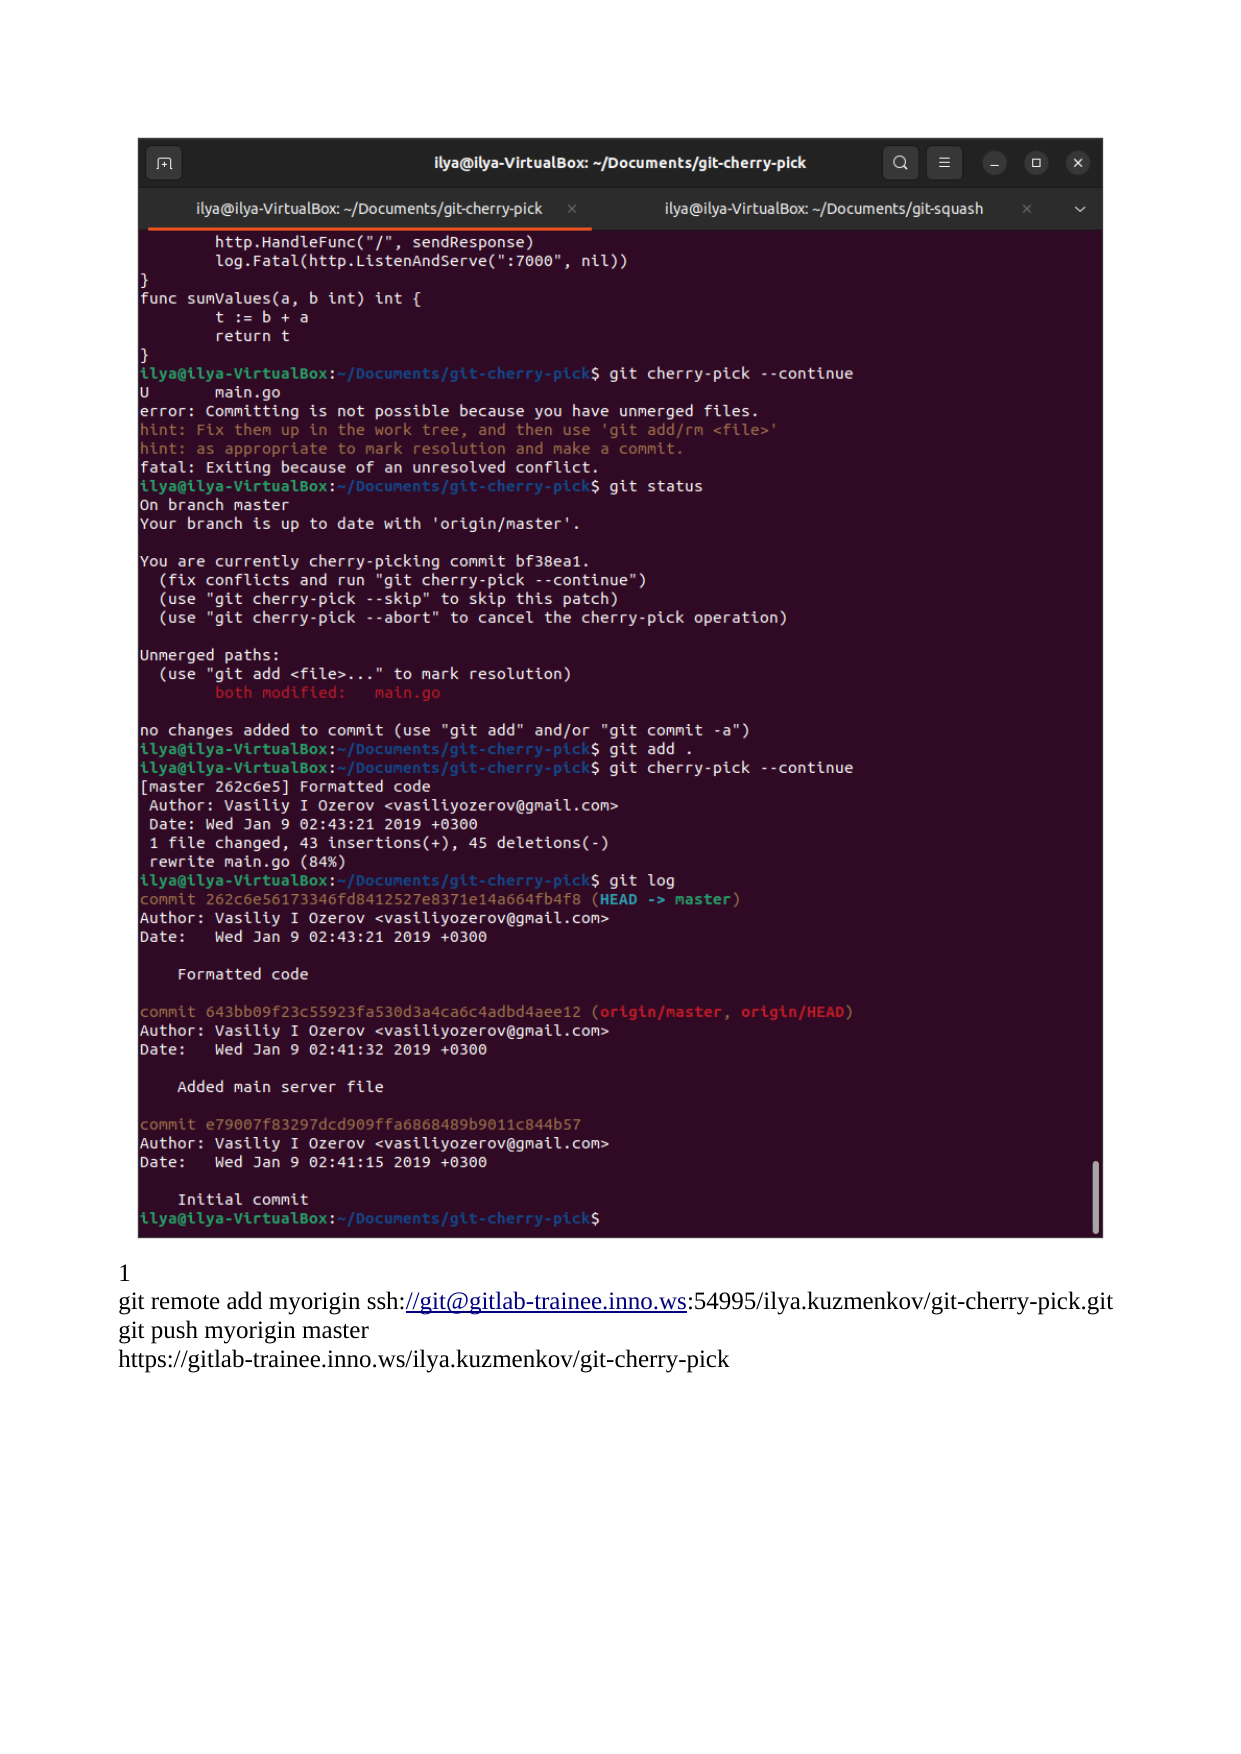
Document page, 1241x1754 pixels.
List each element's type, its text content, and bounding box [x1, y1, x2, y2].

text git push myorigin master [118, 1315, 1122, 1344]
picture [118, 118, 1123, 1258]
text https://gitlab-trainee.inno.ws/ilya.kuzmenkov/git-cherry-pick [118, 1344, 1122, 1373]
text 1 [118, 1258, 1122, 1286]
text git remote add myorigin ssh://git@gitlab-trainee.inno.ws:54995/ilya.kuzmenkov/git-cherry-pick.git [118, 1286, 1122, 1315]
